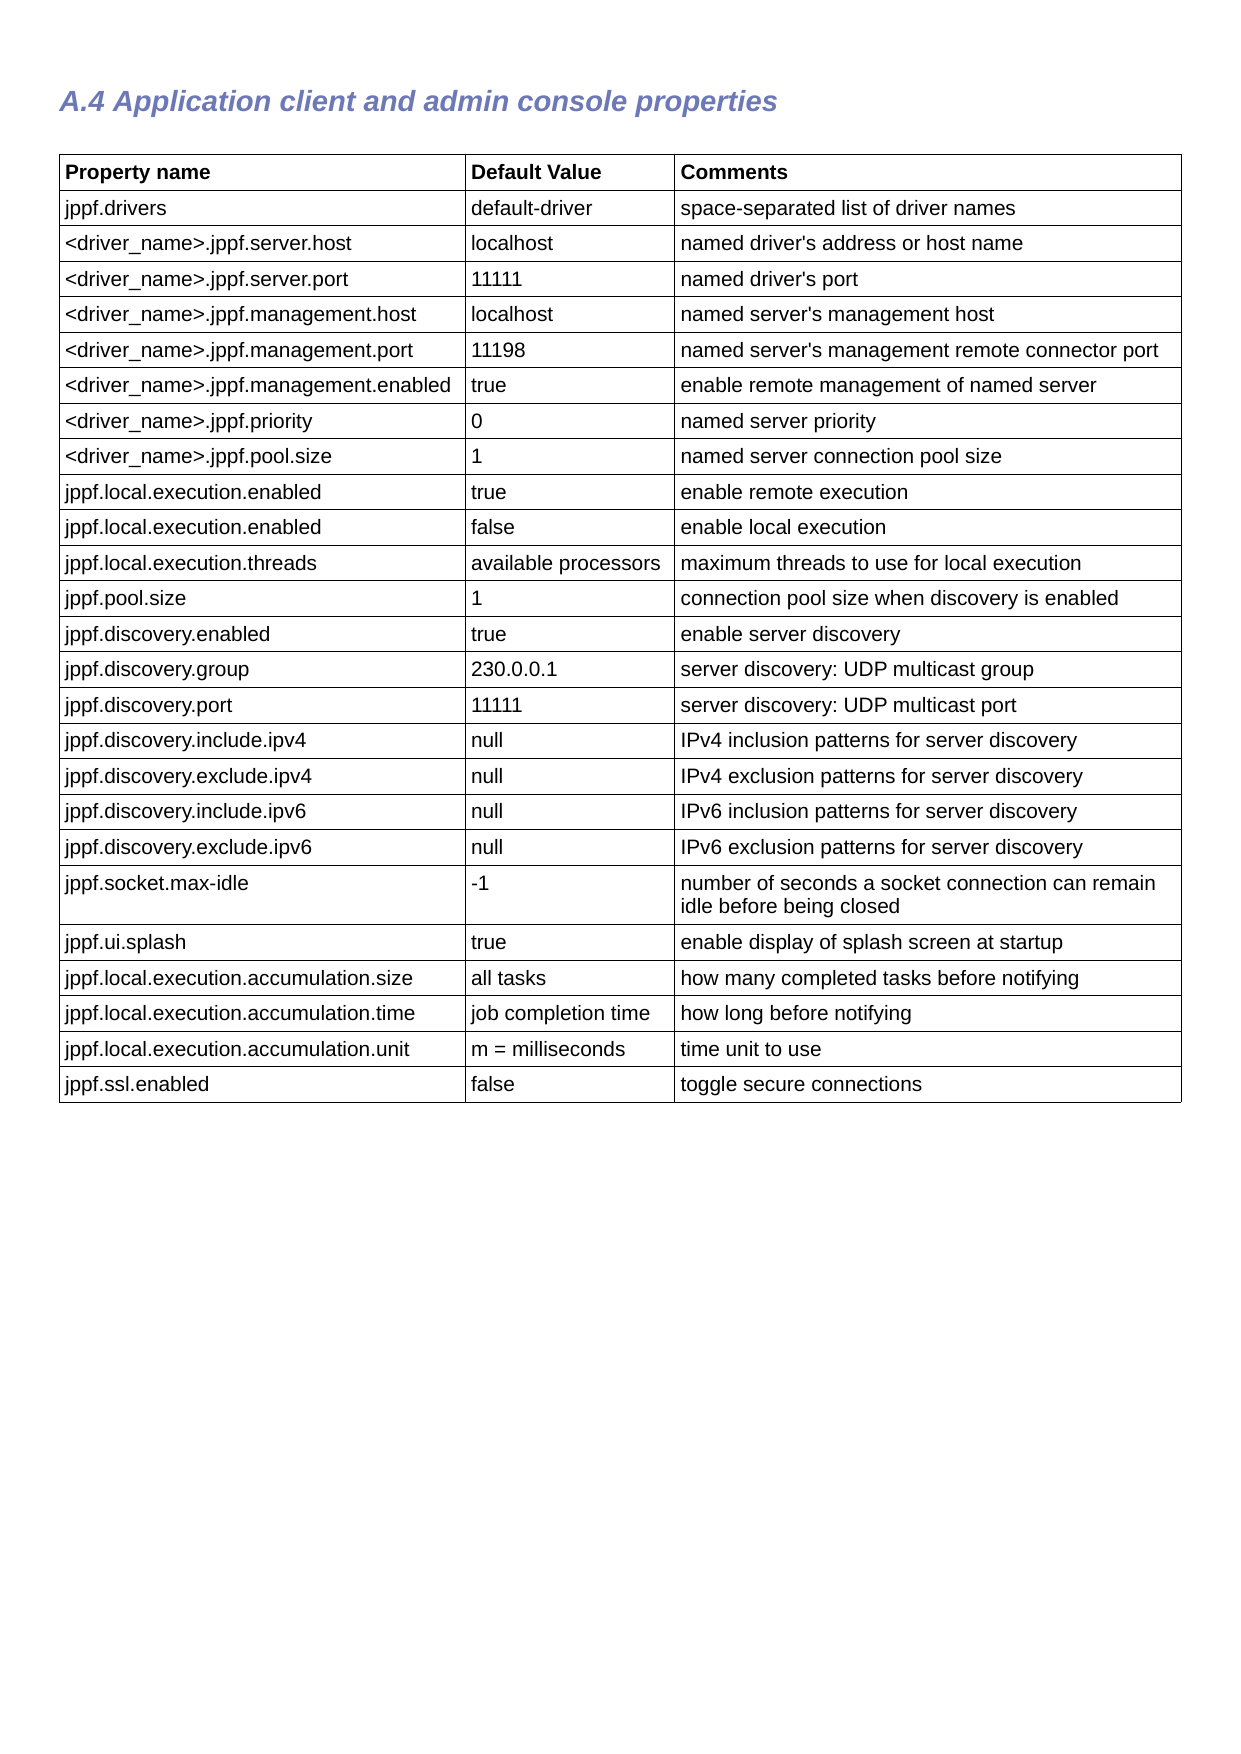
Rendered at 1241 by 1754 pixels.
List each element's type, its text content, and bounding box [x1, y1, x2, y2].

table_cell named server connection pool size [675, 439, 1181, 474]
table_cell enable server discovery [675, 617, 1181, 651]
table_header Default Value [466, 155, 674, 189]
table_cell <driver_name>.jppf.server.host [60, 226, 465, 261]
table_cell named driver's port [675, 262, 1181, 296]
table_cell false [466, 1067, 674, 1102]
table_cell IPv6 exclusion patterns for server discovery [675, 830, 1181, 864]
table_cell <driver_name>.jppf.management.port [60, 333, 465, 367]
table_cell named server priority [675, 404, 1181, 438]
table_header Comments [675, 155, 1181, 189]
table_cell jppf.local.execution.enabled [60, 475, 465, 509]
table_header Property name [60, 155, 465, 189]
table_cell enable local execution [675, 510, 1181, 545]
table_cell server discovery: UDP multicast port [675, 688, 1181, 722]
table_cell jppf.ssl.enabled [60, 1067, 465, 1102]
table_cell 1 [466, 439, 674, 474]
table_cell named driver's address or host name [675, 226, 1181, 261]
table_cell <driver_name>.jppf.management.host [60, 297, 465, 332]
table_cell localhost [466, 297, 674, 332]
table_cell m = milliseconds [466, 1032, 674, 1066]
table_cell 0 [466, 404, 674, 438]
table_cell jppf.discovery.enabled [60, 617, 465, 651]
table_cell jppf.discovery.group [60, 652, 465, 687]
table_cell true [466, 617, 674, 651]
table_cell jppf.drivers [60, 191, 465, 225]
table_cell named server's management remote connector port [675, 333, 1181, 367]
table_cell jppf.pool.size [60, 581, 465, 616]
table_cell jppf.discovery.port [60, 688, 465, 722]
table_cell 11111 [466, 262, 674, 296]
table_cell <driver_name>.jppf.management.enabled [60, 368, 465, 403]
table_cell null [466, 724, 674, 758]
table_cell true [466, 368, 674, 403]
table_cell time unit to use [675, 1032, 1181, 1066]
table_cell maximum threads to use for local execution [675, 546, 1181, 580]
table_cell localhost [466, 226, 674, 261]
table_cell enable display of splash screen at startup [675, 925, 1181, 959]
table_cell null [466, 830, 674, 864]
table_cell 1 [466, 581, 674, 616]
table_cell 11198 [466, 333, 674, 367]
table_cell jppf.socket.max-idle [60, 866, 465, 924]
table_cell jppf.local.execution.enabled [60, 510, 465, 545]
table_cell enable remote management of named server [675, 368, 1181, 403]
table_cell how many completed tasks before notifying [675, 961, 1181, 995]
table_cell space-separated list of driver names [675, 191, 1181, 225]
table_cell all tasks [466, 961, 674, 995]
table_cell jppf.ui.splash [60, 925, 465, 959]
table_cell <driver_name>.jppf.pool.size [60, 439, 465, 474]
table_cell <driver_name>.jppf.priority [60, 404, 465, 438]
table_cell jppf.discovery.exclude.ipv6 [60, 830, 465, 864]
table_cell jppf.discovery.include.ipv6 [60, 795, 465, 829]
table_cell null [466, 795, 674, 829]
table_cell number of seconds a socket connection can remain idle before being closed [675, 866, 1181, 924]
table_cell 230.0.0.1 [466, 652, 674, 687]
table_cell connection pool size when discovery is enabled [675, 581, 1181, 616]
table_cell toggle secure connections [675, 1067, 1181, 1102]
table_cell jppf.local.execution.accumulation.time [60, 996, 465, 1031]
table_cell -1 [466, 866, 674, 924]
table_cell null [466, 759, 674, 793]
table_cell true [466, 925, 674, 959]
table_cell <driver_name>.jppf.server.port [60, 262, 465, 296]
table_cell jppf.local.execution.accumulation.size [60, 961, 465, 995]
table_cell true [466, 475, 674, 509]
table_cell available processors [466, 546, 674, 580]
table_cell jppf.discovery.include.ipv4 [60, 724, 465, 758]
table_cell enable remote execution [675, 475, 1181, 509]
table_cell false [466, 510, 674, 545]
table_cell IPv4 exclusion patterns for server discovery [675, 759, 1181, 793]
table_cell IPv4 inclusion patterns for server discovery [675, 724, 1181, 758]
table_cell server discovery: UDP multicast group [675, 652, 1181, 687]
table_cell default-driver [466, 191, 674, 225]
table_cell how long before notifying [675, 996, 1181, 1031]
table_cell 11111 [466, 688, 674, 722]
table_cell named server's management host [675, 297, 1181, 332]
table_cell IPv6 inclusion patterns for server discovery [675, 795, 1181, 829]
table_cell jppf.discovery.exclude.ipv4 [60, 759, 465, 793]
subtitle Application client and admin console properties [59, 84, 1181, 118]
table_cell jppf.local.execution.accumulation.unit [60, 1032, 465, 1066]
table_cell job completion time [466, 996, 674, 1031]
table_cell jppf.local.execution.threads [60, 546, 465, 580]
